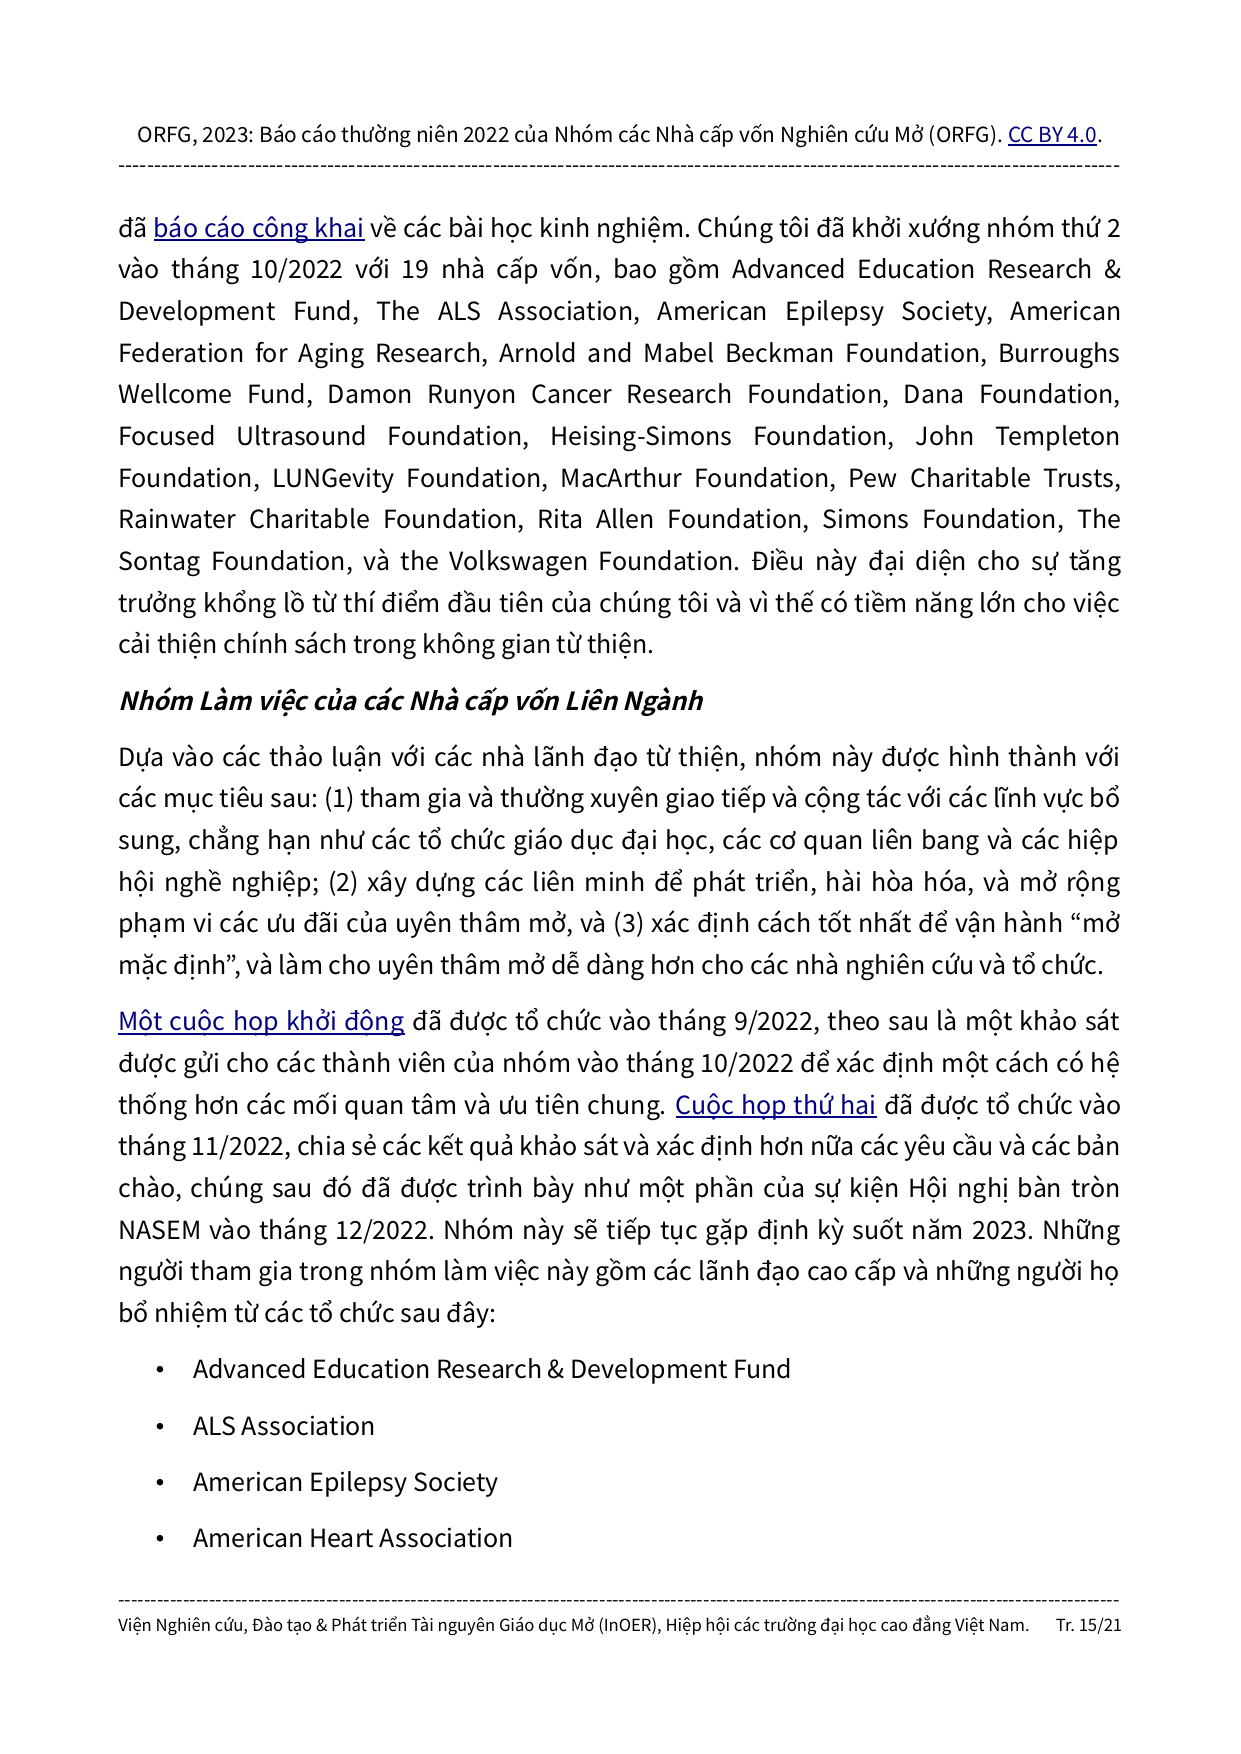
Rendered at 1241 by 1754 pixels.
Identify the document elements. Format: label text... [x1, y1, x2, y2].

text Một cuộc họp khởi động đã được tổ chức vào tháng 9/2022, theo sau là một khảo sát được gửi cho các thành viên của nhóm vào tháng 10/2022 để xác định một cách có hệ thống hơn các mối quan tâm và ưu tiên chung. Cuộc họp thứ hai đã được tổ chức vào tháng 11/2022, chia sẻ các kết quả khảo sát và xác định hơn nữa các yêu cầu và các bản chào, chúng sau đó đã được trình bày như một phần của sự kiện Hội nghị bàn tròn NASEM vào tháng 12/2022. Nhóm này sẽ tiếp tục gặp định kỳ suốt năm 2023. Những người tham gia trong nhóm làm việc này gồm các lãnh đạo cao cấp và những người họ bổ nhiệm từ các tổ chức sau đây: [118, 1002, 1122, 1330]
text đã báo cáo công khai về các bài học kinh nghiệm. Chúng tôi đã khởi xướng nhóm thứ 2 vào tháng 10/2022 với 19 nhà cấp vốn, bao gồm Advanced Education Research & Development Fund, The ALS Association, American Epilepsy Society, American Federation for Aging Research, Arnold and Mabel Beckman Foundation, Burroughs Wellcome Fund, Damon Runyon Cancer Research Foundation, Dana Foundation, Focused Ultrasound Foundation, Heising-Simons Foundation, John Templeton Foundation, LUNGevity Foundation, MacArthur Foundation, Pew Charitable Trusts, Rainwater Charitable Foundation, Rita Allen Foundation, Simons Foundation, The Sontag Foundation, và the Volkswagen Foundation. Điều này đại diện cho sự tăng trưởng khổng lồ từ thí điểm đầu tiên của chúng tôi và vì thế có tiềm năng lớn cho việc cải thiện chính sách trong không gian từ thiện. [118, 208, 1122, 661]
text Dựa vào các thảo luận với các nhà lãnh đạo từ thiện, nhóm này được hình thành với các mục tiêu sau: (1) tham gia và thường xuyên giao tiếp và cộng tác với các lĩnh vực bổ sung, chẳng hạn như các tổ chức giáo dục đại học, các cơ quan liên bang và các hiệp hội nghề nghiệp; (2) xây dựng các liên minh để phát triển, hài hòa hóa, và mở rộng phạm vi các ưu đãi của uyên thâm mở, và (3) xác định cách tốt nhất để vận hành “mở mặc định”, và làm cho uyên thâm mở dễ dàng hơn cho các nhà nghiên cứu và tổ chức. [118, 737, 1122, 982]
list American Epilepsy Society [156, 1462, 1122, 1498]
list ALS Association [156, 1406, 1122, 1442]
text Nhóm Làm việc của các Nhà cấp vốn Liên Ngành [118, 681, 1122, 717]
list American Heart Association [156, 1518, 1122, 1555]
list Advanced Education Research & Development Fund [156, 1350, 1122, 1386]
